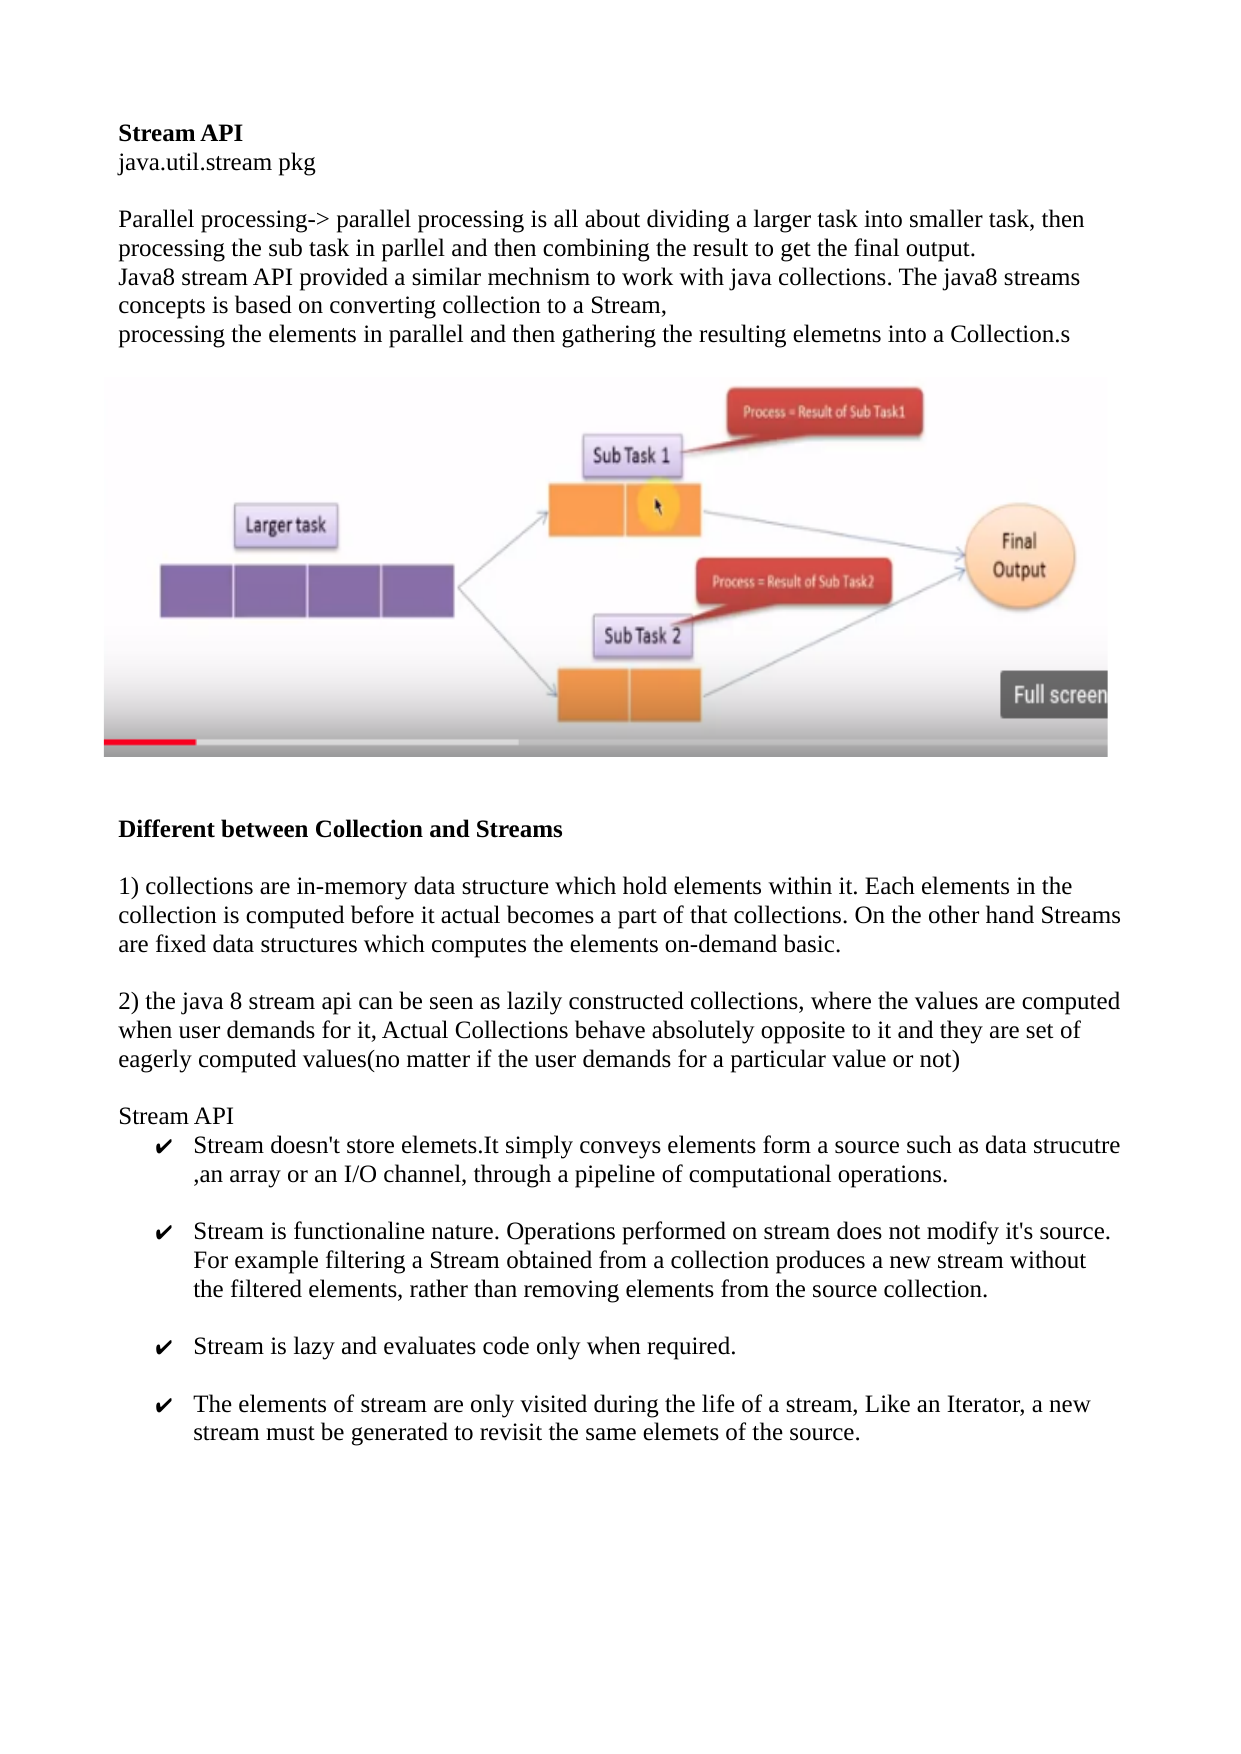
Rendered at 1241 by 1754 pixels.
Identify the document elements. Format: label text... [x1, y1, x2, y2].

picture [103, 377, 1108, 757]
text 1) collections are in-memory data structure which hold elements within it. Each elements in the collection is computed before it actual becomes a part of that collections. On the other hand Streams are fixed data structures which computes the elements on-demand basic. [118, 871, 1122, 957]
list The elements of stream are only visited during the life of a stream, Like an Iterator, a new stream must be generated to revisit the same elemets of the source. [156, 1389, 1122, 1446]
list Stream doesn't store elemets.It simply conveys elements form a source such as data strucutre ,an array or an I/O channel, through a pipeline of computational operations. [156, 1130, 1122, 1187]
text Stream API [118, 118, 1122, 147]
text processing the elements in parallel and then gathering the resulting elemetns into a Collection.s [118, 319, 1122, 348]
text java.util.stream pkg [118, 147, 1122, 176]
list Stream is functionaline nature. Operations performed on stream does not modify it's source. For example filtering a Stream obtained from a collection produces a new stream without the filtered elements, rather than removing elements from the source collection. [156, 1216, 1122, 1302]
text Parallel processing-> parallel processing is all about dividing a larger task into smaller task, then processing the sub task in parllel and then combining the result to get the final output. [118, 204, 1122, 262]
text Java8 stream API provided a similar mechnism to work with java collections. The java8 streams concepts is based on converting collection to a Stream, [118, 262, 1122, 319]
text 2) the java 8 stream api can be seen as lazily constructed collections, where the values are computed when user demands for it, Actual Collections behave absolutely opposite to it and they are set of eagerly computed values(no matter if the user demands for a particular value or not) [118, 986, 1122, 1072]
list Stream is lazy and evaluates code only when required. [156, 1331, 1122, 1360]
text Different between Collection and Streams [118, 814, 1122, 842]
text Stream API [118, 1101, 1122, 1130]
